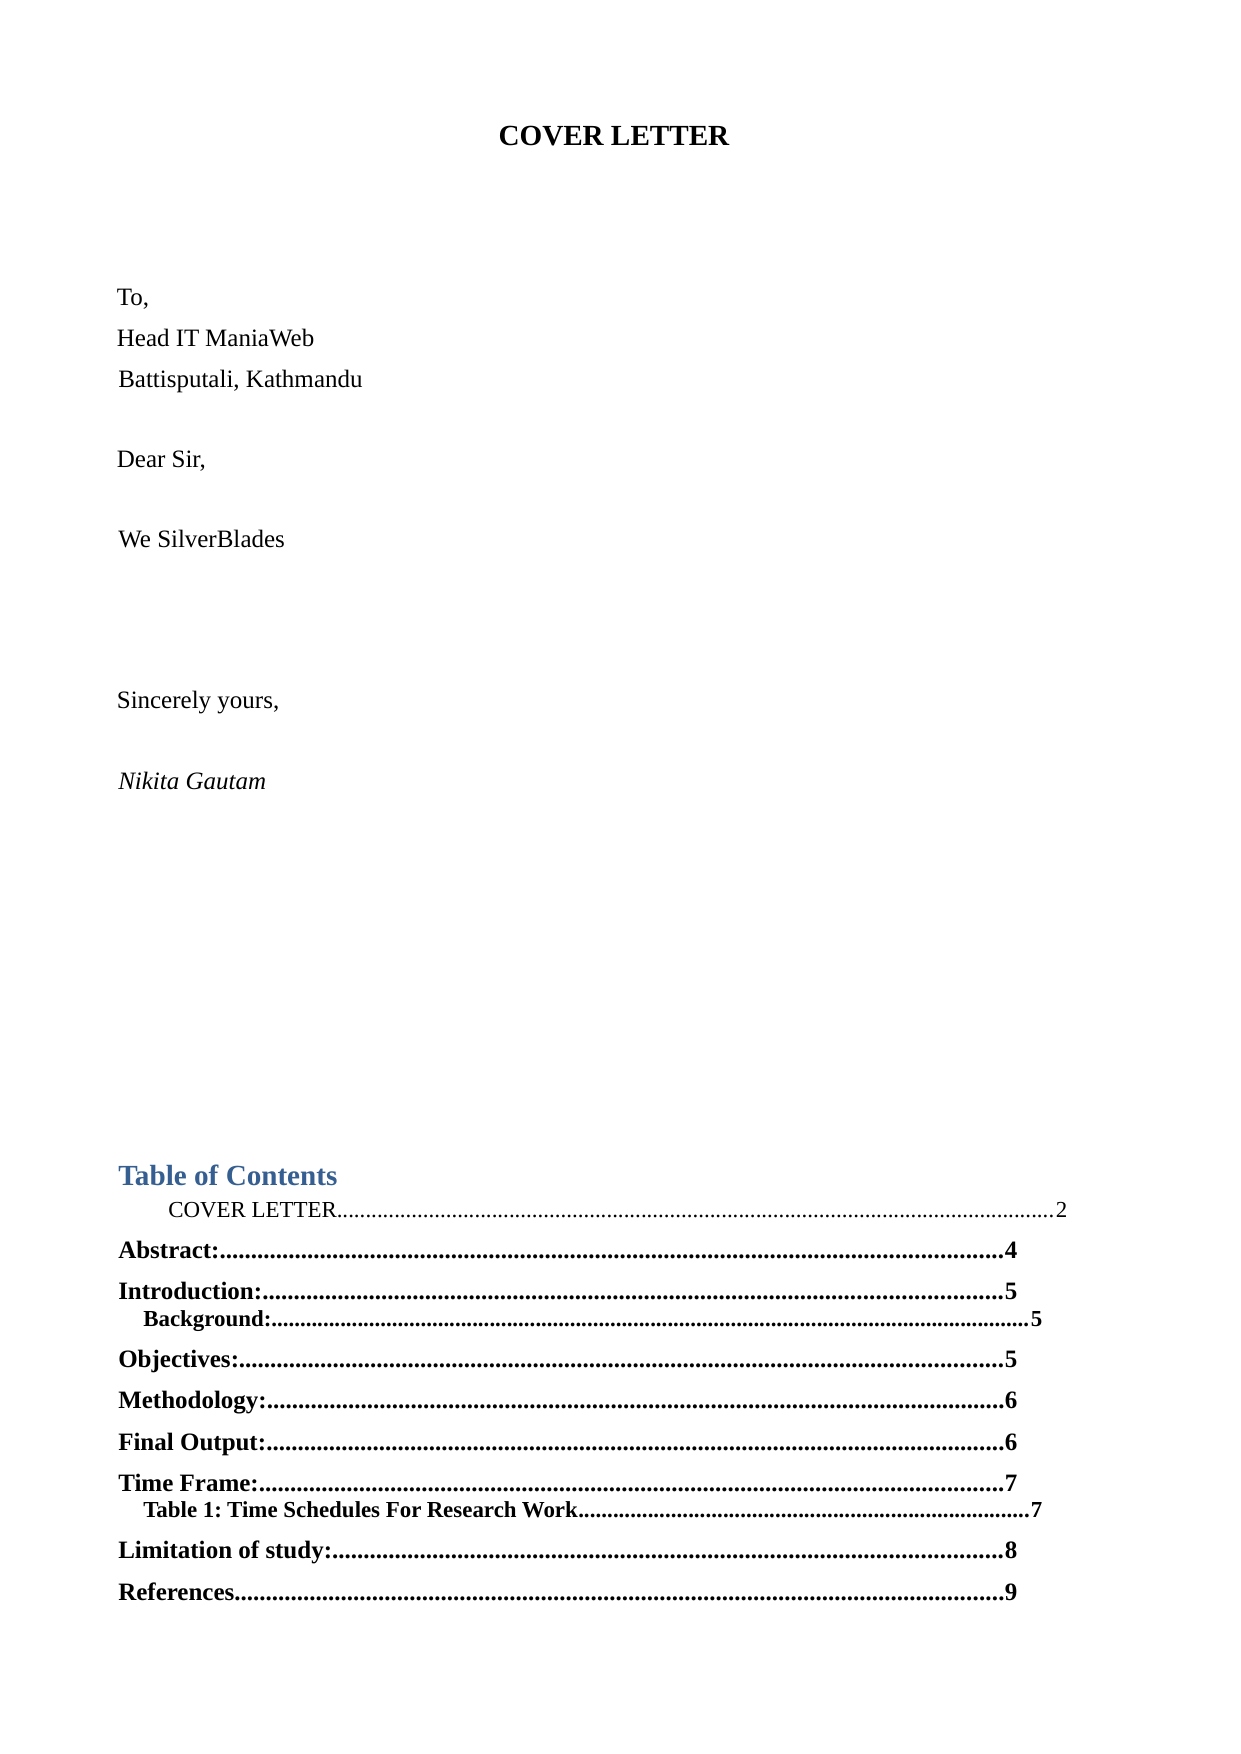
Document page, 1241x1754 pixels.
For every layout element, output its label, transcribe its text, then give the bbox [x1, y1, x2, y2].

text Methodology: 6 [118, 1385, 1122, 1414]
text We SilverBlades [118, 524, 1117, 553]
text Dear Sir, [117, 444, 1122, 472]
text Time Frame: 7 [118, 1468, 1122, 1497]
text Introduction: 5 [118, 1276, 1122, 1305]
text Objectives: 5 [118, 1344, 1122, 1373]
text References 9 [118, 1577, 1122, 1605]
subtitle Table of Contents [118, 1158, 1122, 1191]
text Nikita Gautam [118, 766, 1122, 795]
text To, [117, 282, 1122, 311]
text Background: 5 [143, 1305, 1122, 1332]
text Table 1: Time Schedules For Research Work 7 [143, 1497, 1122, 1523]
text Final Output: 6 [118, 1427, 1122, 1455]
text Sincerely yours, [117, 685, 1122, 714]
text Battisputali, Kathmandu [118, 364, 1122, 393]
text COVER LETTER 2 [168, 1196, 1122, 1223]
subtitle COVER LETTER [118, 118, 1117, 152]
text Abstract: 4 [118, 1235, 1122, 1264]
text Head IT ManiaWeb [117, 323, 1122, 352]
text Limitation of study: 8 [118, 1535, 1122, 1564]
